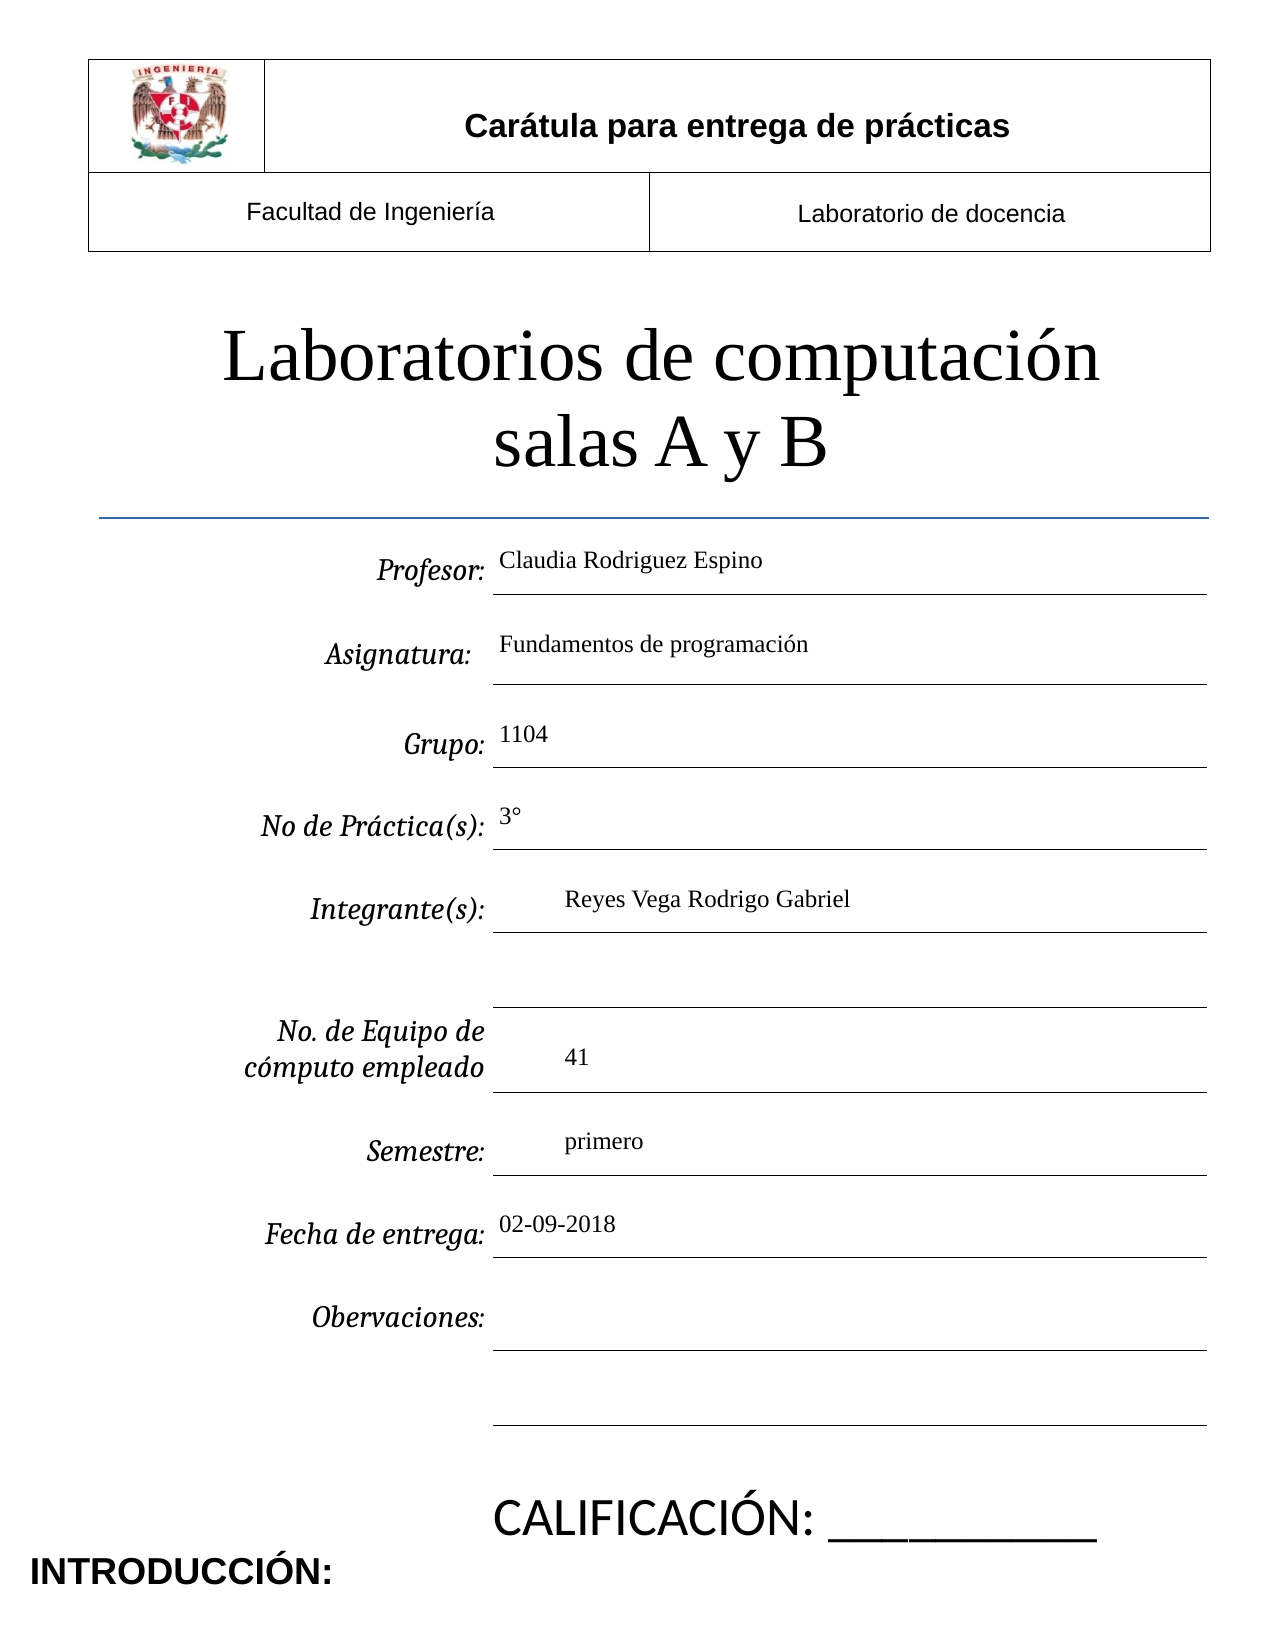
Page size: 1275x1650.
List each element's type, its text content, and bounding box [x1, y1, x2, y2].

table_cell 1104 [493, 685, 1207, 766]
table_cell [493, 1258, 1207, 1350]
table_cell primero [493, 1093, 1207, 1174]
table_header Profesor: [118, 519, 493, 594]
table_header Carátula para entrega de prácticas [265, 60, 1210, 172]
table_cell 41 [493, 1008, 1207, 1091]
text salas A y B [118, 396, 1205, 482]
table_cell Reyes Vega Rodrigo Gabriel [493, 850, 1207, 932]
table_cell [118, 1350, 493, 1425]
table_header Claudia Rodriguez Espino [493, 519, 1207, 594]
table_cell Obervaciones: [118, 1257, 493, 1350]
table_cell No de Práctica(s): [118, 766, 493, 849]
text CALIFICACIÓN: __________ [118, 1483, 1205, 1549]
text INTRODUCCIÓN: [29, 1549, 1205, 1592]
table_header [493, 511, 1207, 517]
table_cell Fecha de entrega: [118, 1175, 493, 1257]
table_cell Fundamentos de programación [493, 595, 1207, 684]
table_cell 3° [493, 768, 1207, 849]
table_cell [118, 932, 493, 1007]
table_cell Grupo: [118, 684, 493, 766]
table_cell 02-09-2018 [493, 1176, 1207, 1257]
text Laboratorios de computación [118, 310, 1205, 396]
table_cell Asignatura: [118, 594, 493, 684]
table_cell [493, 933, 1207, 1007]
table_cell Facultad de Ingeniería [89, 173, 649, 251]
table_cell Laboratorio de docencia [650, 173, 1210, 251]
table_cell No. de Equipo de cómputo empleado [118, 1007, 493, 1091]
table_cell Semestre: [118, 1091, 493, 1174]
table_header [118, 511, 493, 517]
table_cell [493, 1351, 1207, 1425]
table_header [89, 60, 264, 172]
table_cell Integrante(s): [118, 849, 493, 932]
